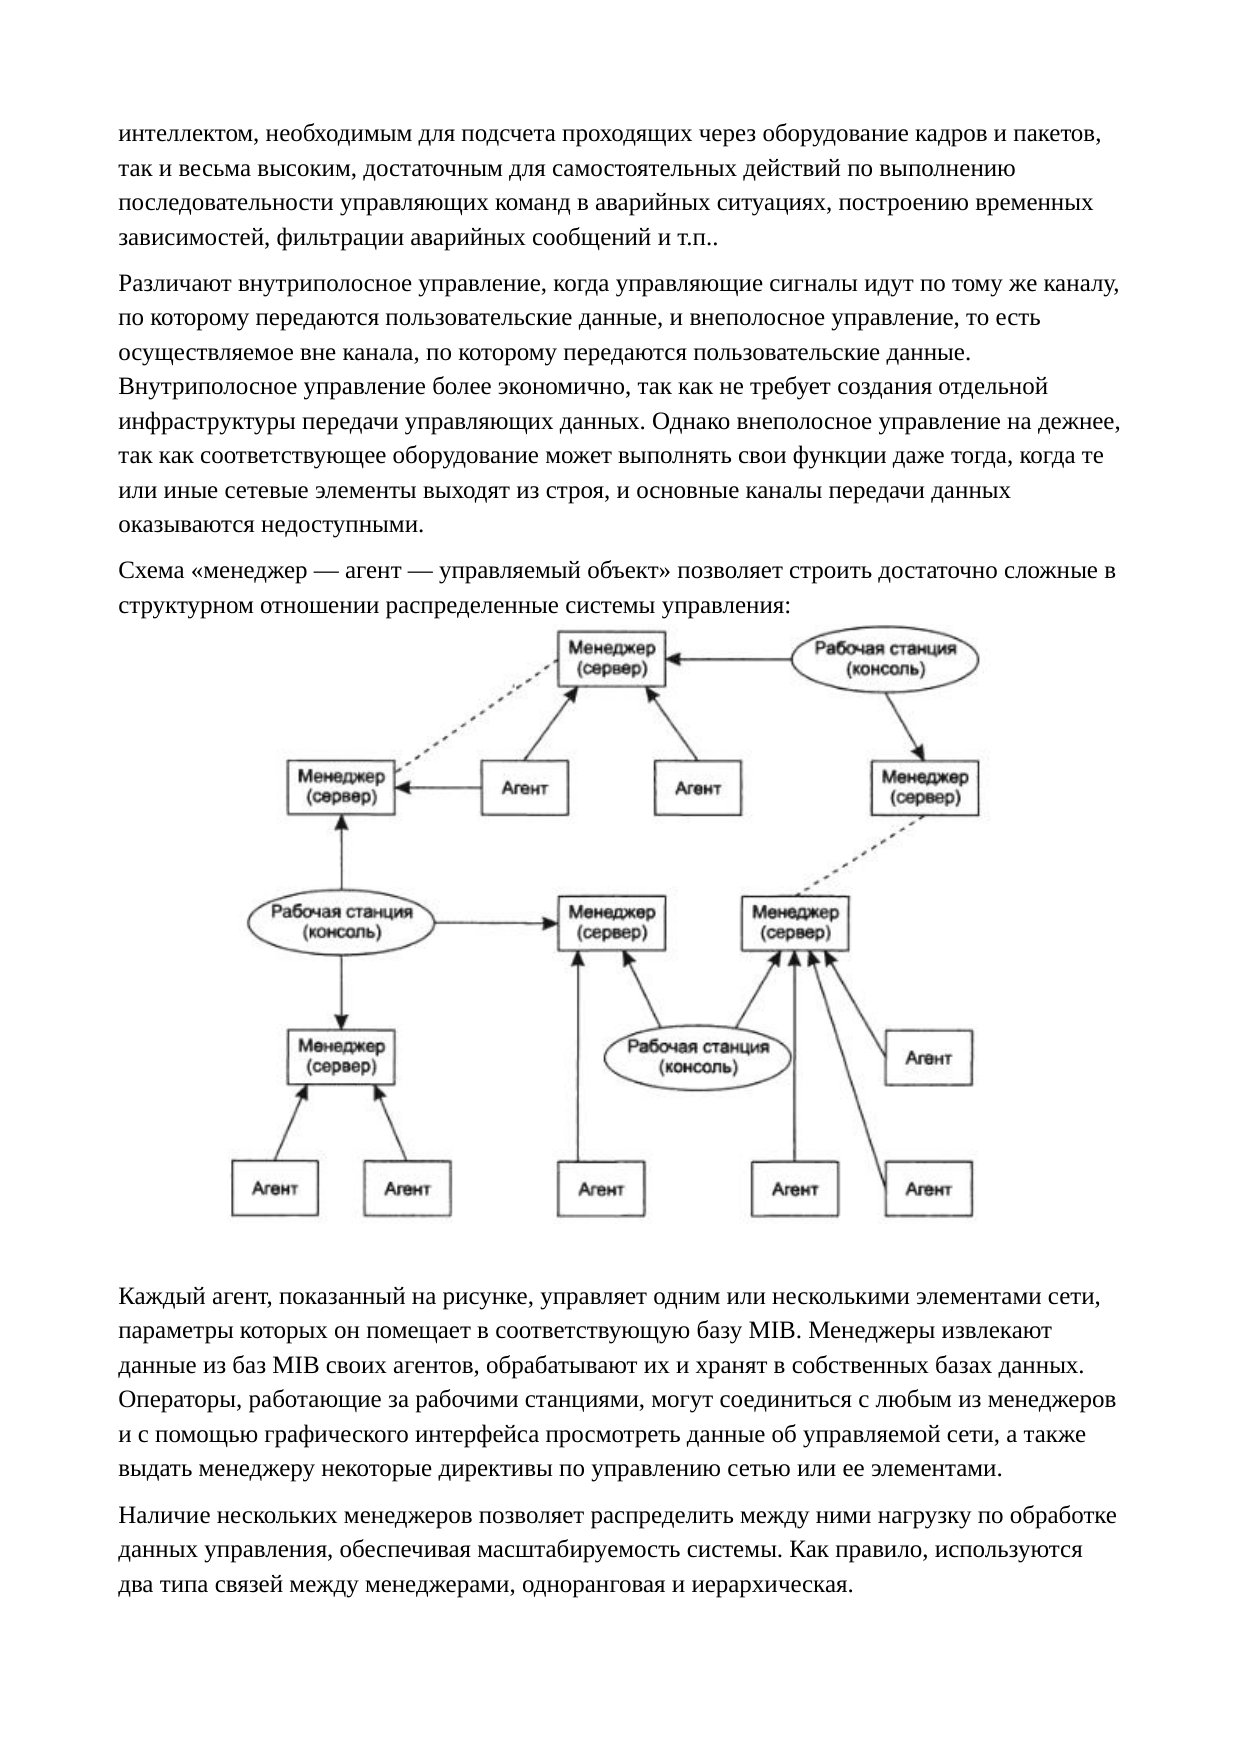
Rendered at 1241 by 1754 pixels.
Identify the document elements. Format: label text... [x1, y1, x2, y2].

text Наличие нескольких менеджеров позволяет распределить между ними нагрузку по обработке данных управления, обеспечивая масштабируемость системы. Как правило, используются два типа связей между менеджерами, одноранговая и иерархическая. [118, 1500, 1122, 1597]
text Различают внутриполосное управление, когда управляющие сигналы идут по тому же каналу, по которому передаются пользовательские данные, и внеполосное управление, то есть осуществляемое вне канала, по которому передаются пользовательские данные. Внутриполосное управление более экономично, так как не требует создания отдельной инфраструктуры передачи управляющих данных. Однако внеполосное управление на дежнее, так как соответствующее оборудование может выполнять свои функции даже тогда, когда те или иные сетевые элементы выходят из строя, и основные каналы передачи данных оказываются недоступными. [118, 268, 1122, 538]
picture [227, 624, 1014, 1229]
text Каждый агент, показанный на рисунке, управляет одним или несколькими элементами сети, параметры которых он помещает в соответствующую базу МIВ. Менеджеры извлекают данные из баз МIВ своих агентов, обрабатывают их и хранят в собственных базах данных. Операторы, работающие за рабочими станциями, могут соединиться с любым из менеджеров и с помощью графического интерфейса просмотреть данные об управляемой сети, а также выдать менеджеру некоторые директивы по управлению сетью или ее элементами. [118, 1281, 1122, 1482]
text интеллектом, необходимым для подсчета проходящих через оборудование кадров и пакетов, так и весьма высоким, достаточным для самостоятельных действий по выполнению последовательности управляющих команд в аварийных ситуациях, построению временных зависимостей, фильтрации аварийных сообщений и т.п.. [118, 118, 1122, 250]
text Схема «менеджер — агент — управляемый объект» позволяет строить достаточно сложные в структурном отношении распределенные системы управления: [118, 555, 1122, 619]
